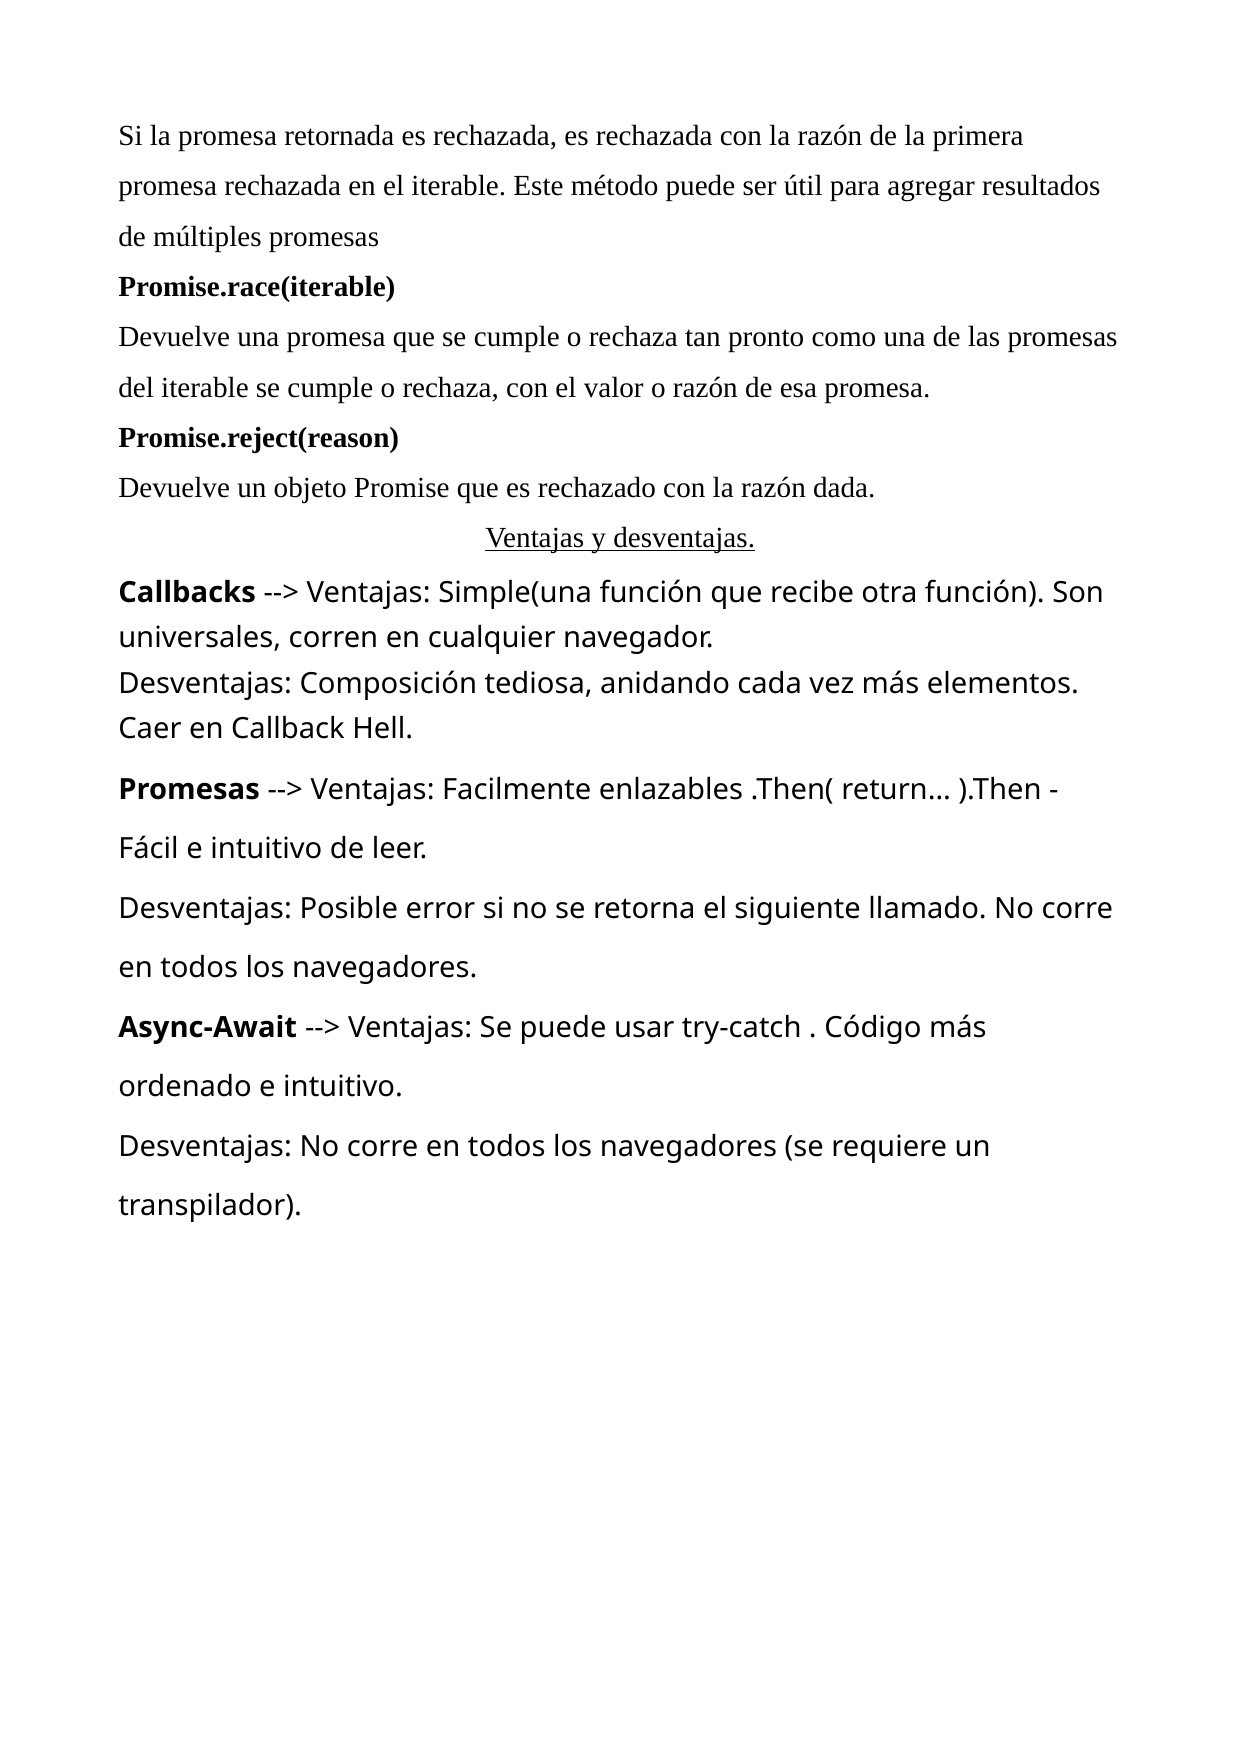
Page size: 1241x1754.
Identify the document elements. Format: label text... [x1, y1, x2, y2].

text Promise.reject(reason) Devuelve un objeto Promise que es rechazado con la razón dada. [118, 420, 1122, 504]
text Callbacks --> Ventajas: Simple(una función que recibe otra función). Son universales, corren en cualquier navegador. Desventajas: Composición tediosa, anidando cada vez más elementos. Caer en Callback Hell. [118, 571, 1122, 747]
text Si la promesa retornada es rechazada, es rechazada con la razón de la primera promesa rechazada en el iterable. Este método puede ser útil para agregar resultados de múltiples promesas [118, 118, 1122, 252]
text Async-Await --> Ventajas: Se puede usar try-catch . Código más ordenado e intuitivo. Desventajas: No corre en todos los navegadores (se requiere un transpilador). [118, 1006, 1122, 1224]
text Ventajas y desventajas. [118, 521, 1122, 554]
text Promise.race(iterable) Devuelve una promesa que se cumple o rechaza tan pronto como una de las promesas del iterable se cumple o rechaza, con el valor o razón de esa promesa. [118, 269, 1122, 403]
text Promesas --> Ventajas: Facilmente enlazables .Then( return… ).Then - Fácil e intuitivo de leer. Desventajas: Posible error si no se retorna el siguiente llamado. No corre en todos los navegadores. [118, 768, 1122, 986]
